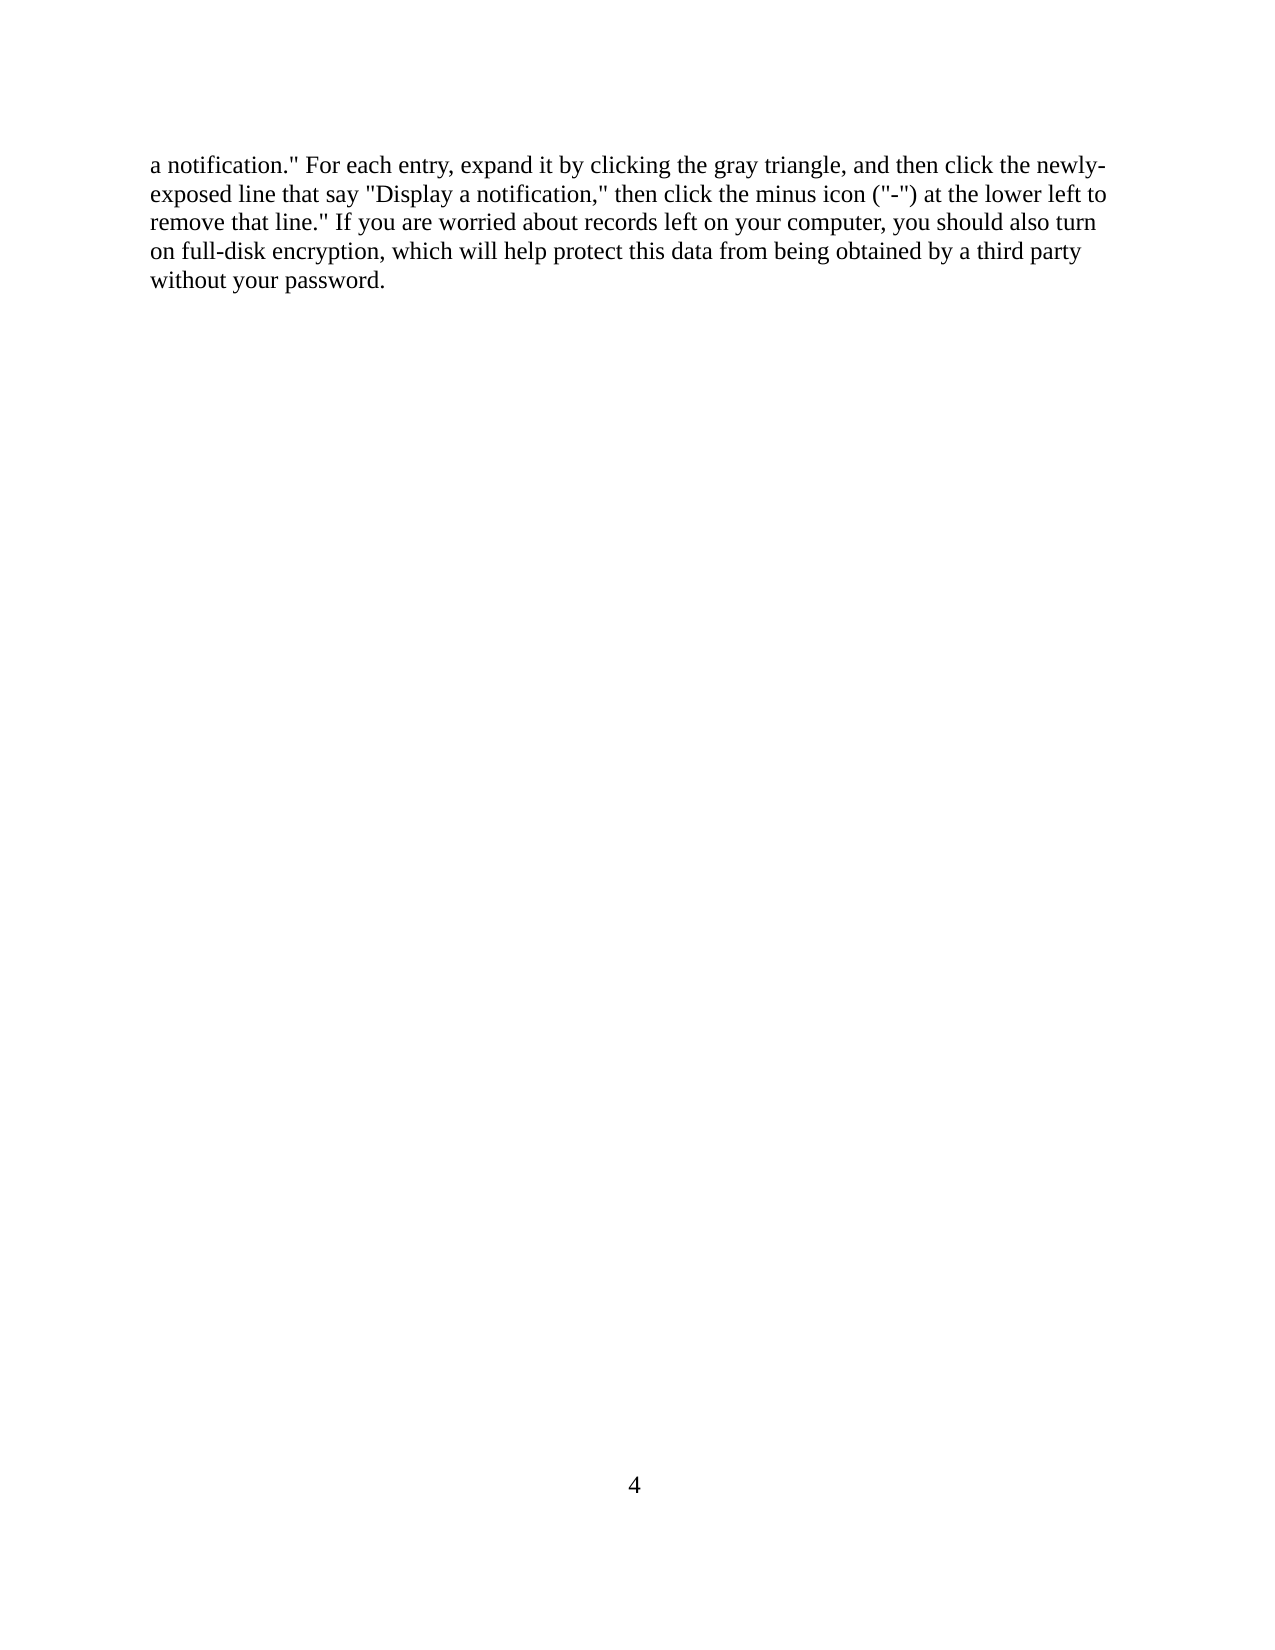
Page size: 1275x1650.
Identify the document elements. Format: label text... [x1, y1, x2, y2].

text a notification." For each entry, expand it by clicking the gray triangle, and then click the newly-exposed line that say "Display a notification," then click the minus icon ("-") at the lower left to remove that line." If you are worried about records left on your computer, you should also turn on full-disk encryption, which will help protect this data from being obtained by a third party without your password. [150, 150, 1125, 294]
